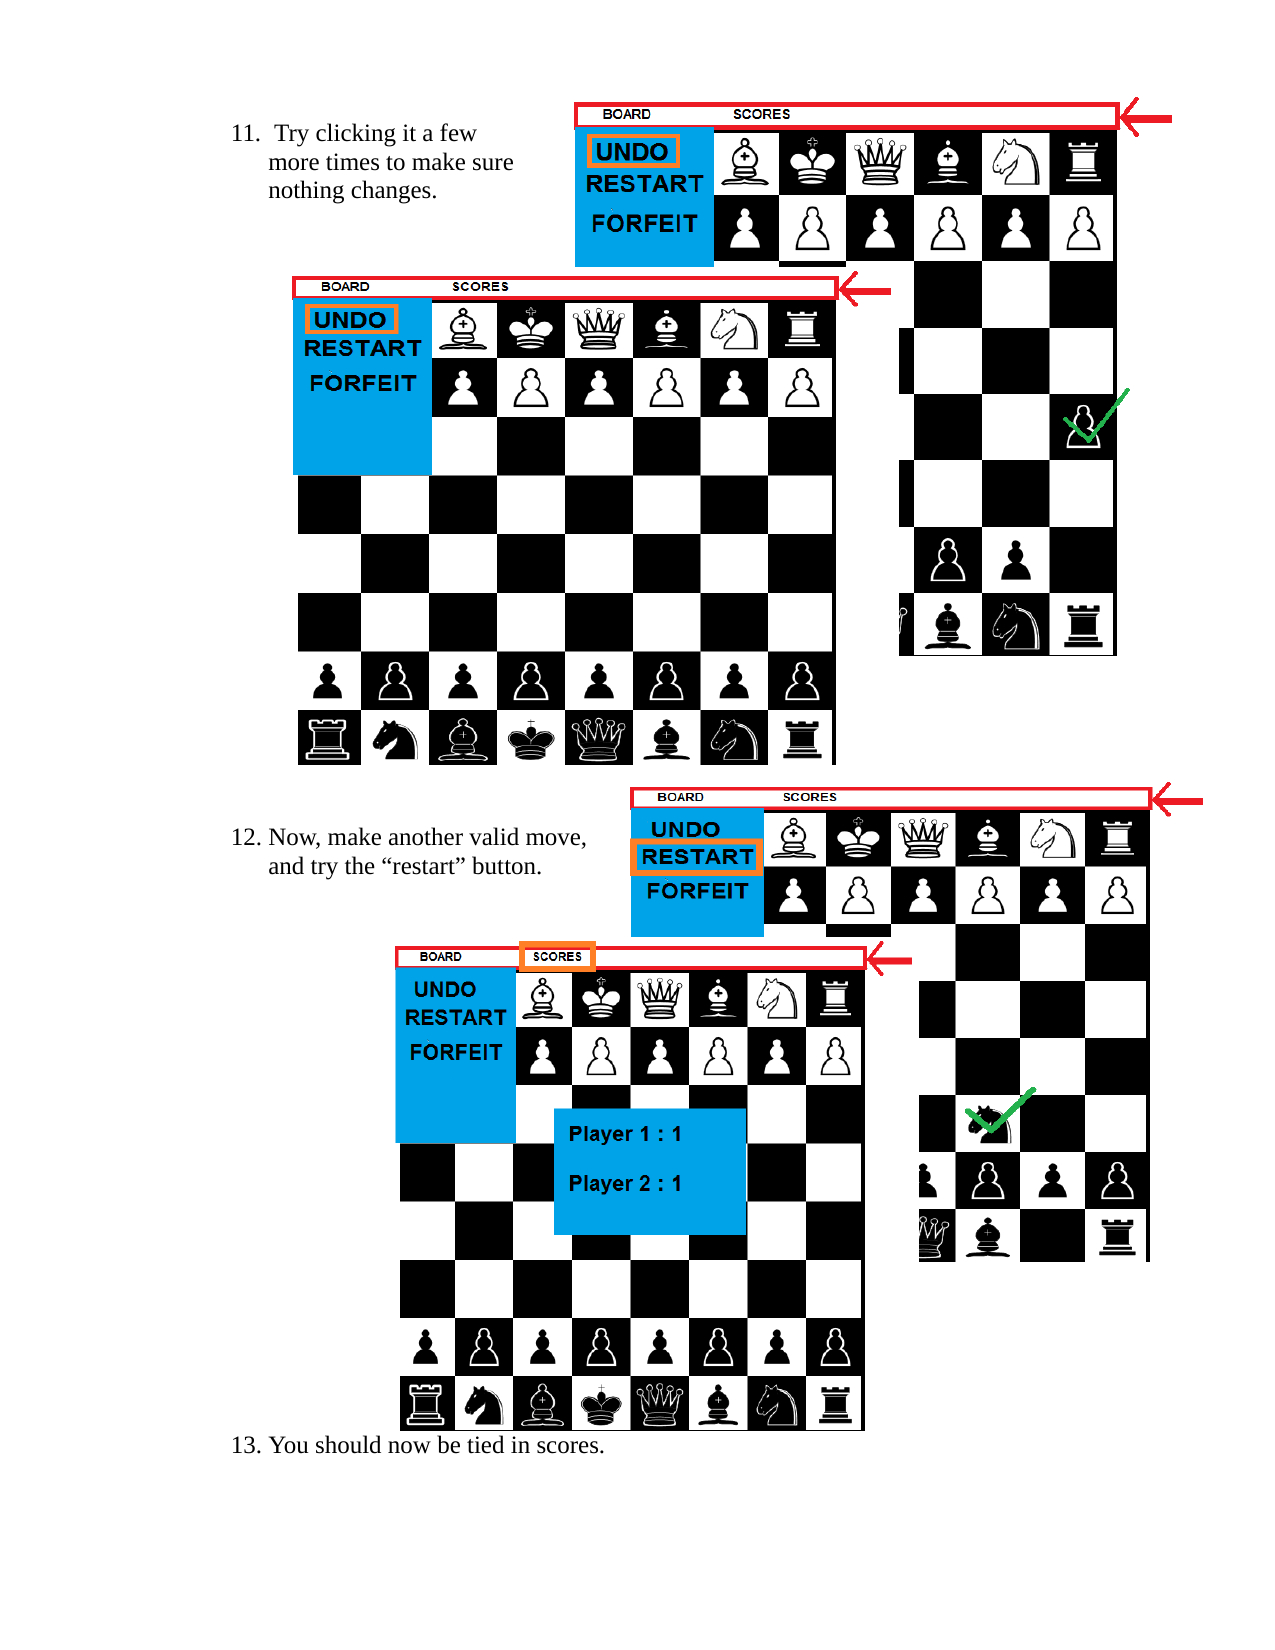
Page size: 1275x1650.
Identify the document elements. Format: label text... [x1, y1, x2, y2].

list Try clicking it a few more times to make sure nothing changes. [231, 118, 529, 204]
list You should now be tied in scores. [231, 937, 1157, 1459]
list Now, make another valid move, and try the “restart” button. [231, 822, 587, 880]
